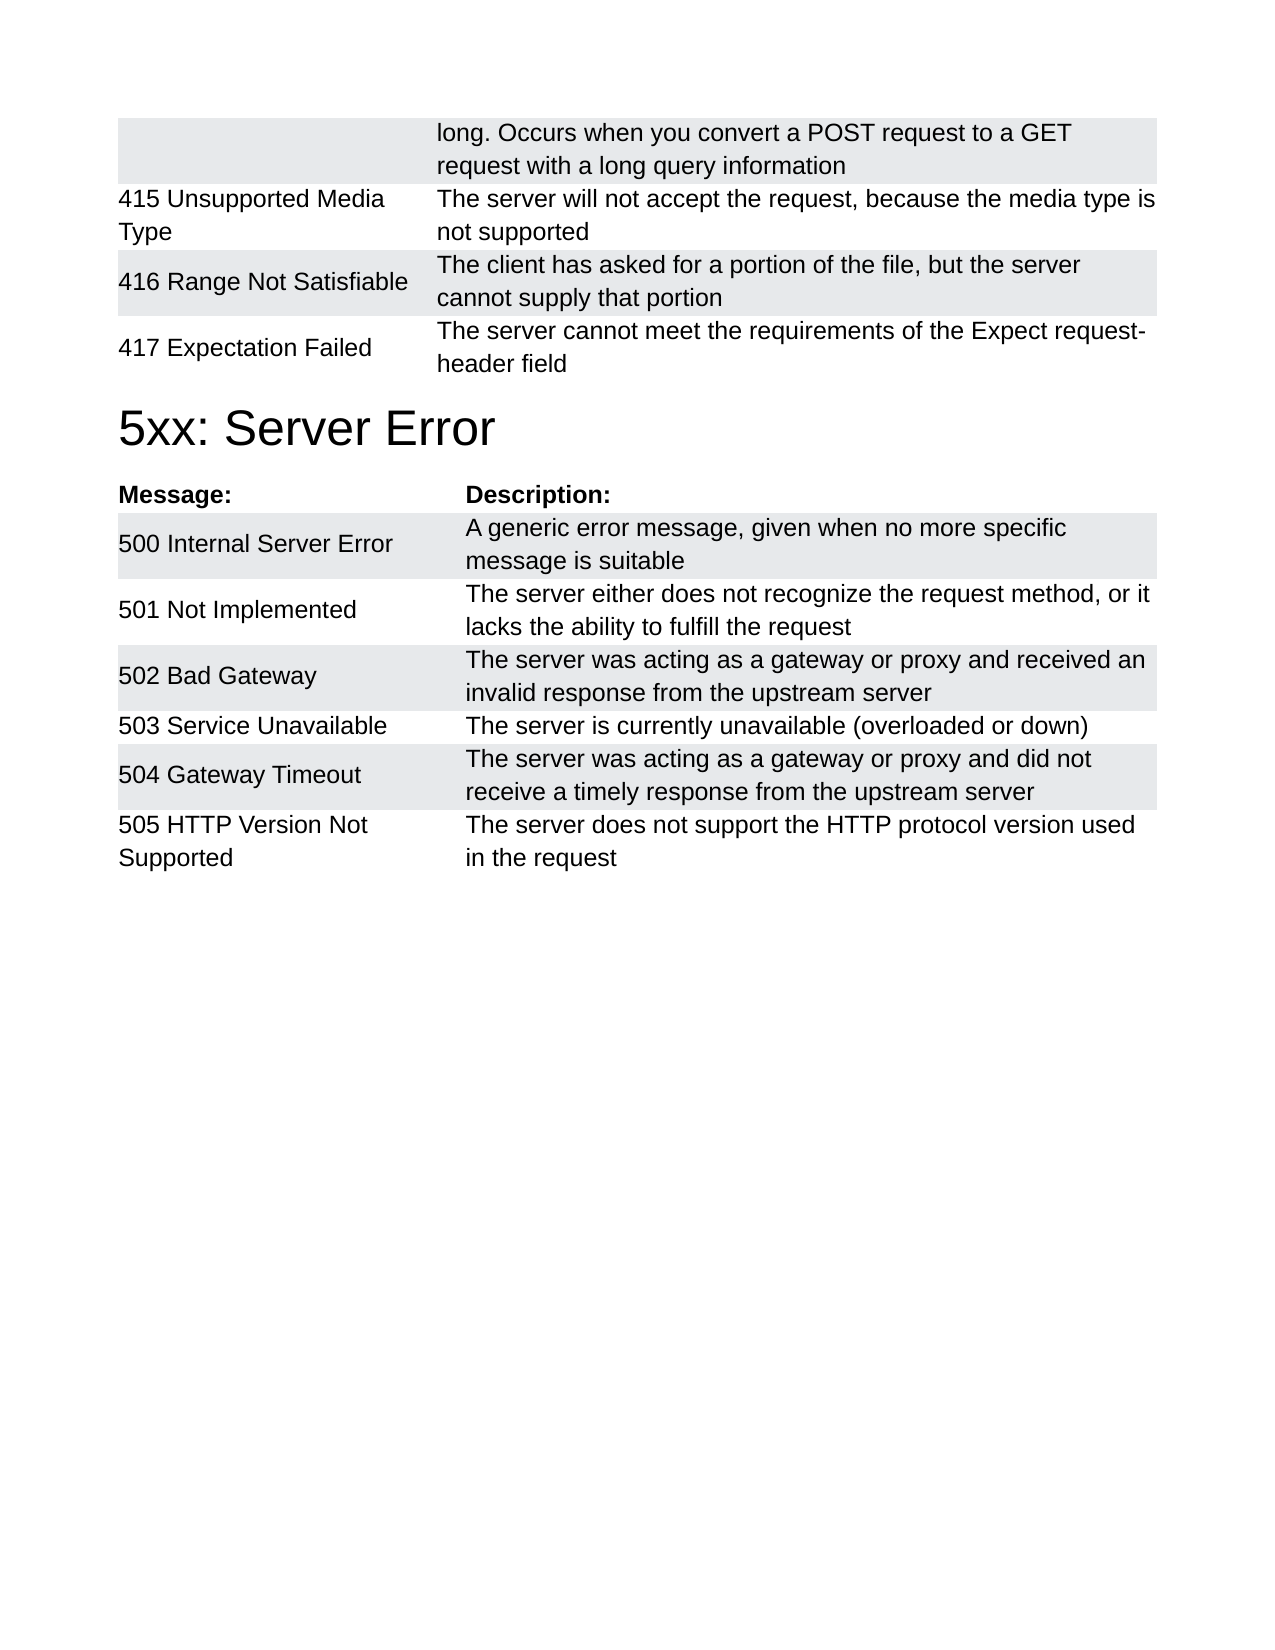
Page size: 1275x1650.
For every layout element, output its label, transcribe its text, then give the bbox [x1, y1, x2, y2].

table_cell 502 Bad Gateway [118, 645, 465, 711]
table_cell 504 Gateway Timeout [118, 744, 465, 810]
table_cell The server will not accept the request, because the media type is not supported [437, 184, 1157, 250]
table_cell 415 Unsupported Media Type [118, 184, 437, 250]
table_cell The server does not support the HTTP protocol version used in the request [465, 810, 1157, 876]
table_cell The client has asked for a portion of the file, but the server cannot supply that portion [437, 250, 1157, 316]
table_cell A generic error message, given when no more specific message is suitable [465, 513, 1157, 579]
table_cell 416 Range Not Satisfiable [118, 250, 437, 316]
table_header Message: [118, 480, 465, 513]
table_cell 503 Service Unavailable [118, 711, 465, 744]
table_header Description: [465, 480, 1157, 513]
table_cell The server was acting as a gateway or proxy and received an invalid response from the upstream server [465, 645, 1157, 711]
table_cell 500 Internal Server Error [118, 513, 465, 579]
table_cell 505 HTTP Version Not Supported [118, 810, 465, 876]
table_cell [118, 118, 437, 184]
table_cell 501 Not Implemented [118, 579, 465, 645]
table_cell The server either does not recognize the request method, or it lacks the ability to fulfill the request [465, 579, 1157, 645]
table_cell The server cannot meet the requirements of the Expect request-header field [437, 316, 1157, 382]
subtitle 5xx: Server Error [118, 398, 1157, 455]
table_cell 417 Expectation Failed [118, 316, 437, 382]
table_cell The server was acting as a gateway or proxy and did not receive a timely response from the upstream server [465, 744, 1157, 810]
table_cell long. Occurs when you convert a POST request to a GET request with a long query information [437, 118, 1157, 184]
table_cell The server is currently unavailable (overloaded or down) [465, 711, 1157, 744]
